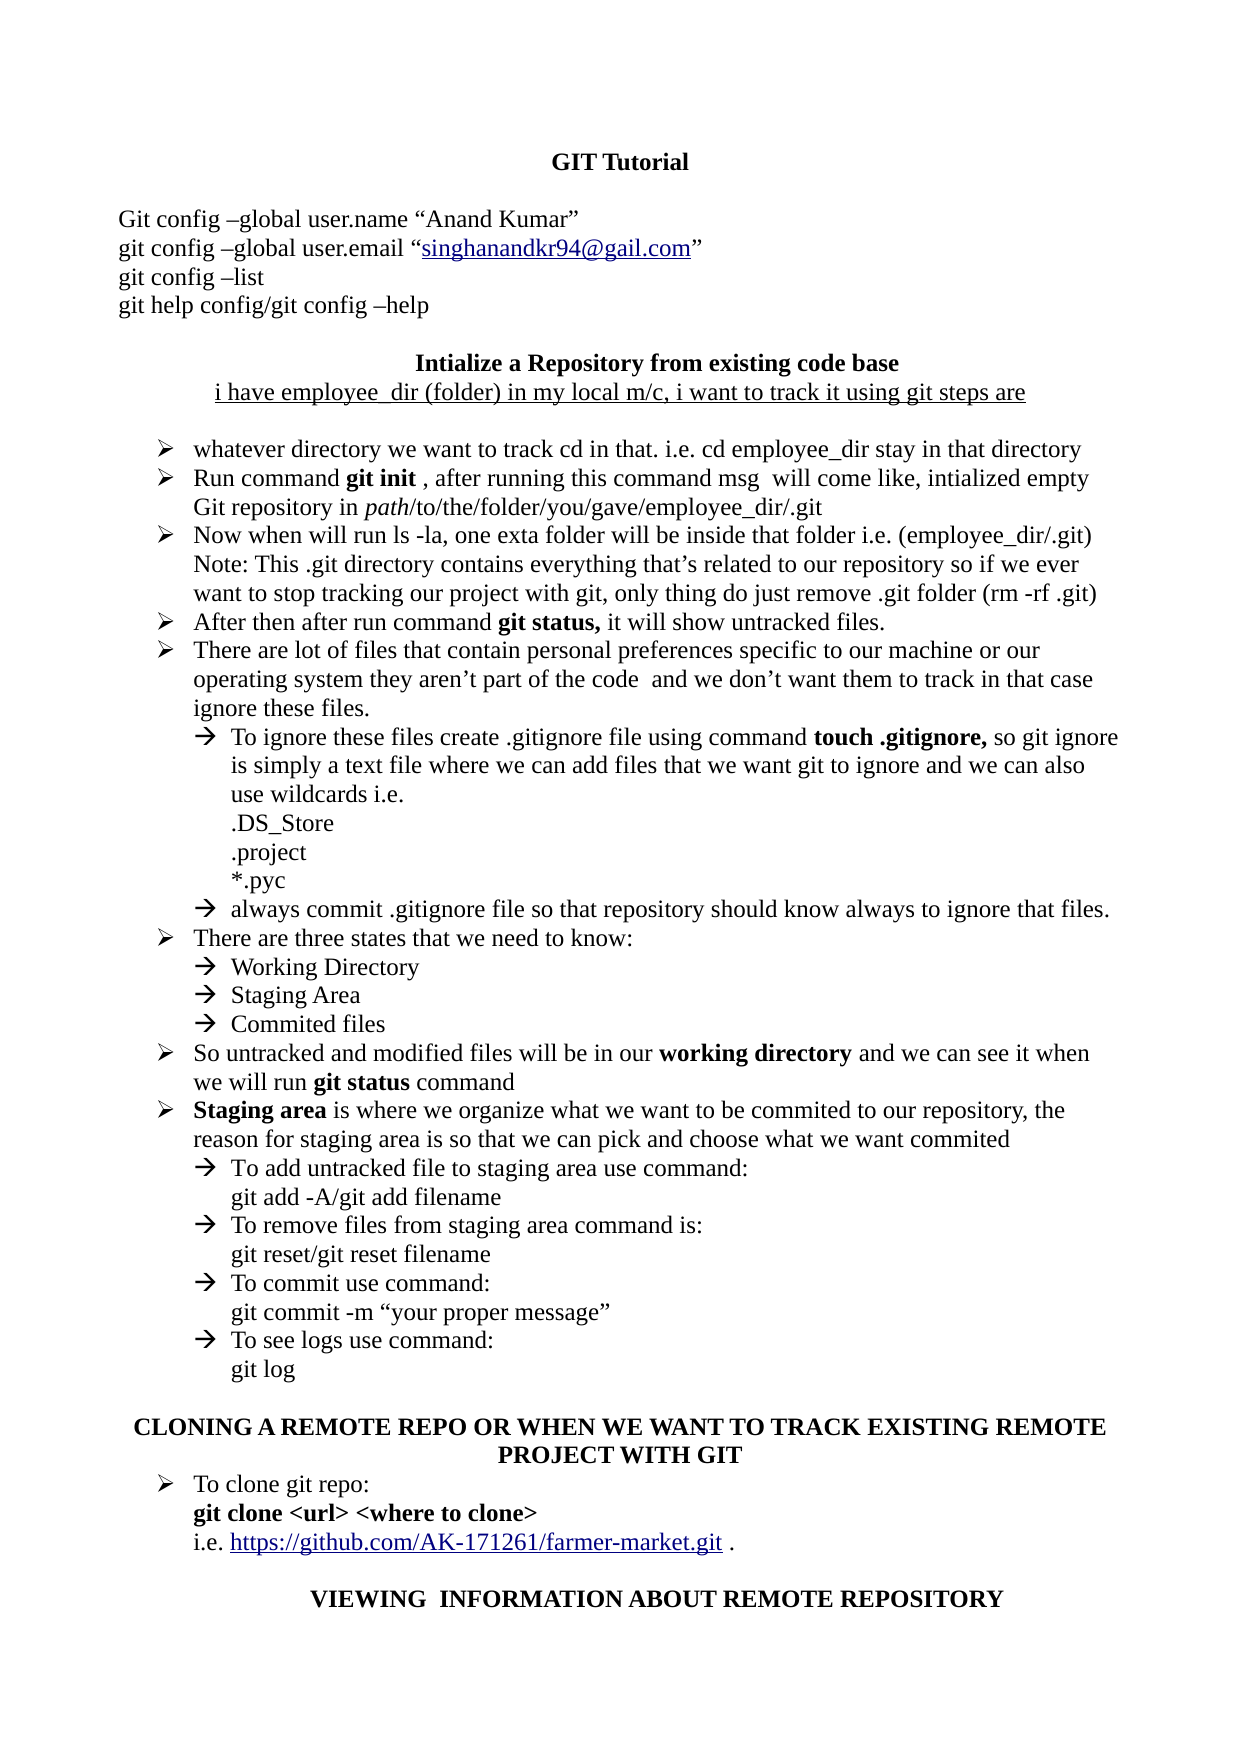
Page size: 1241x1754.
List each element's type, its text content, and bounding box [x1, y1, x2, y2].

text Intialize a Repository from existing code base [118, 348, 1122, 377]
list .DS_Store [193, 808, 1122, 837]
list To see logs use command: [193, 1326, 1122, 1354]
list Staging Area [193, 981, 1122, 1009]
list *.pyc [193, 866, 1122, 894]
list So untracked and modified files will be in our working directory and we can see it when we will run git status command [156, 1038, 1122, 1096]
text VIEWING INFORMATION ABOUT REMOTE REPOSITORY [118, 1584, 1122, 1613]
list To commit use command: [193, 1268, 1122, 1297]
list To add untracked file to staging area use command: [193, 1153, 1122, 1182]
list i.e. https://github.com/AK-171261/farmer-market.git . [156, 1527, 1122, 1556]
list always commit .gitignore file so that repository should know always to ignore that files. [193, 894, 1122, 923]
list .project [193, 837, 1122, 866]
text git help config/git config –help [118, 291, 1122, 319]
list git log [193, 1354, 1122, 1383]
list To clone git repo: [156, 1469, 1122, 1498]
list Note: This .git directory contains everything that’s related to our repository so if we ever want to stop tracking our project with git, only thing do just remove .git folder (rm -rf .git) [156, 549, 1122, 607]
list To remove files from staging area command is: [193, 1211, 1122, 1239]
text git config –list [118, 262, 1122, 291]
list To ignore these files create .gitignore file using command touch .gitignore, so git ignore is simply a text file where we can add files that we want git to ignore and we can also use wildcards i.e. [193, 722, 1122, 808]
list git clone <url> <where to clone> [156, 1498, 1122, 1527]
list whatever directory we want to track cd in that. i.e. cd employee_dir stay in that directory [156, 434, 1122, 463]
list There are three states that we need to know: [156, 923, 1122, 952]
list git add -A/git add filename [193, 1182, 1122, 1211]
text git config –global user.email “singhanandkr94@gail.com” [118, 233, 1122, 262]
list Commited files [193, 1009, 1122, 1038]
list Now when will run ls -la, one exta folder will be inside that folder i.e. (employee_dir/.git) [156, 521, 1122, 549]
text CLONING A REMOTE REPO OR WHEN WE WANT TO TRACK EXISTING REMOTE PROJECT WITH GIT [118, 1412, 1122, 1469]
text Git config –global user.name “Anand Kumar” [118, 204, 1122, 233]
list git reset/git reset filename [193, 1239, 1122, 1268]
list There are lot of files that contain personal preferences specific to our machine or our operating system they aren’t part of the code and we don’t want them to track in that case ignore these files. [156, 636, 1122, 722]
list git commit -m “your proper message” [193, 1297, 1122, 1326]
list Working Directory [193, 952, 1122, 981]
list Staging area is where we organize what we want to be commited to our repository, the reason for staging area is so that we can pick and choose what we want commited [156, 1096, 1122, 1153]
text GIT Tutorial [118, 147, 1122, 176]
list Run command git init , after running this command msg will come like, intialized empty Git repository in path/to/the/folder/you/gave/employee_dir/.git [156, 463, 1122, 521]
text i have employee_dir (folder) in my local m/c, i want to track it using git steps are [118, 377, 1122, 406]
list After then after run command git status, it will show untracked files. [156, 607, 1122, 636]
